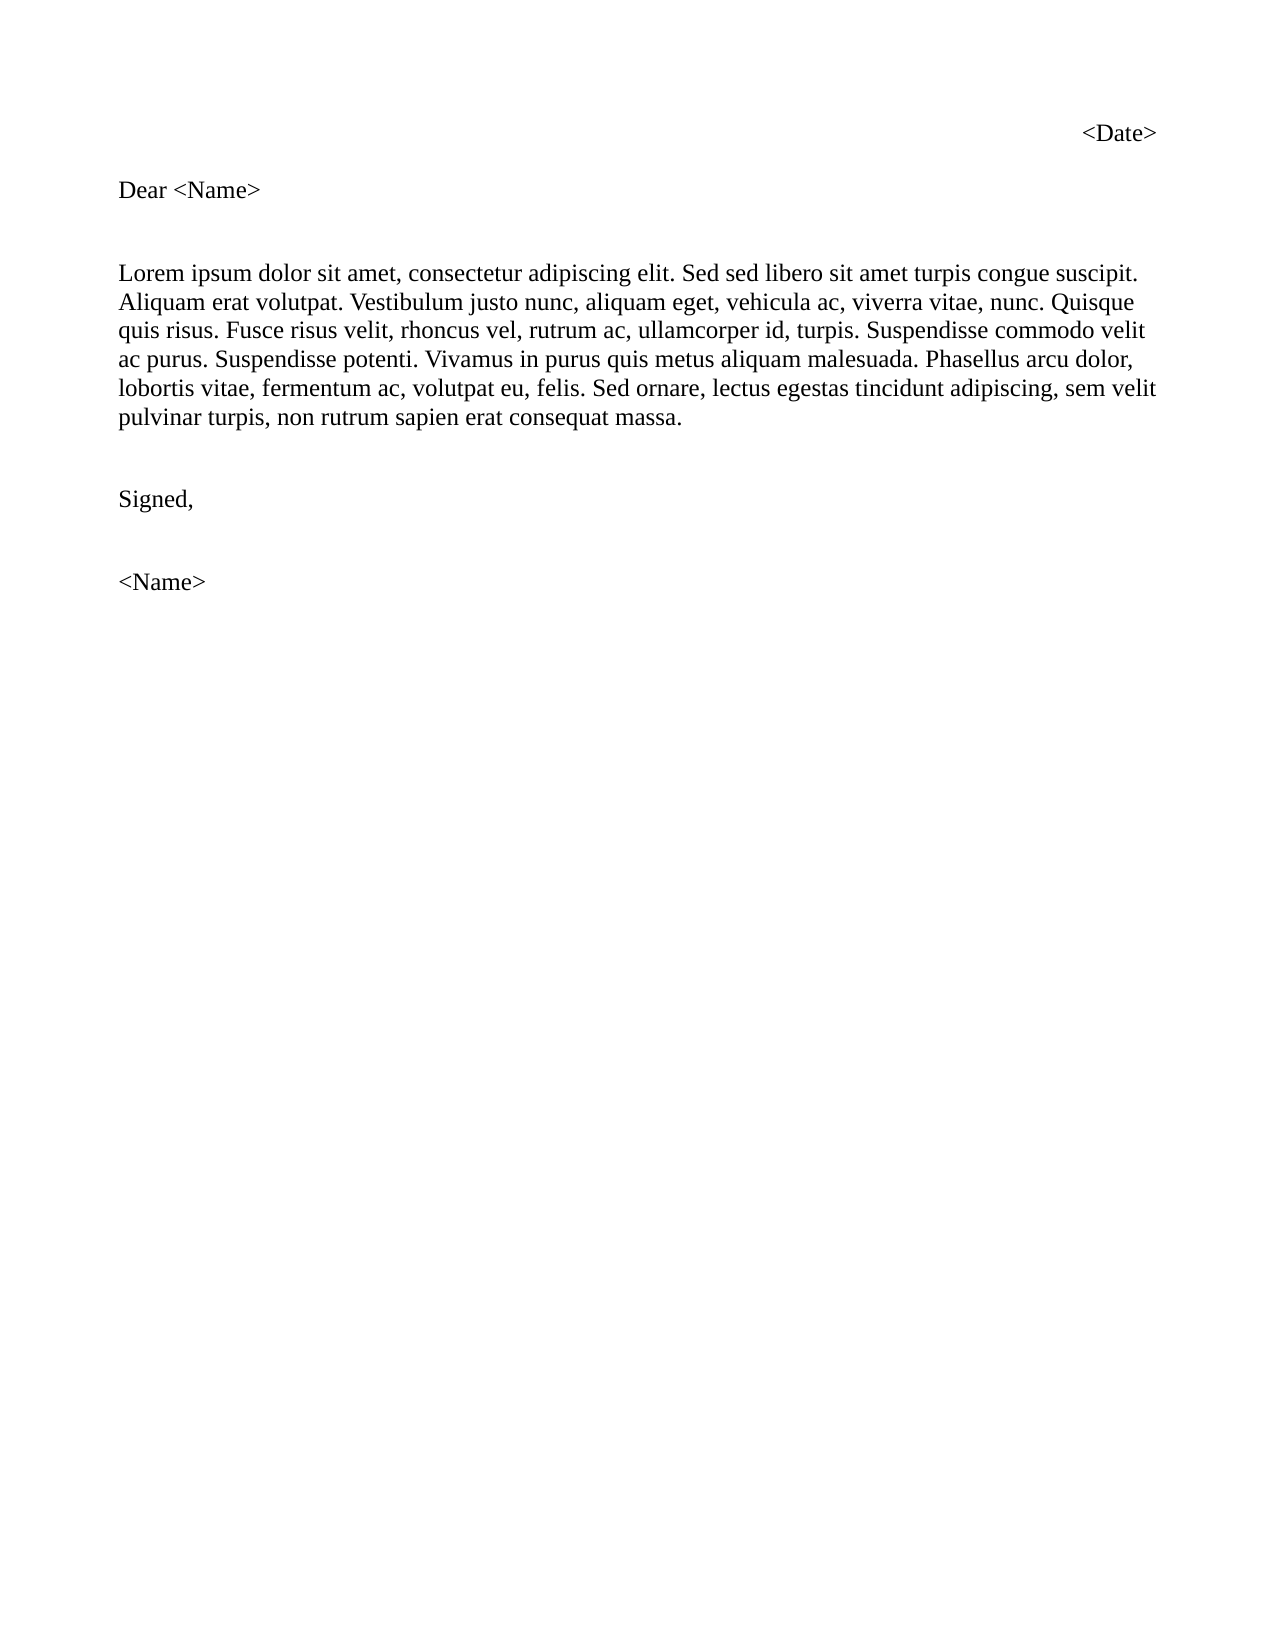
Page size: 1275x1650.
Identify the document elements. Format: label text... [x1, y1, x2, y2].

text <Name> [118, 567, 1157, 596]
text Lorem ipsum dolor sit amet, consectetur adipiscing elit. Sed sed libero sit amet turpis congue suscipit. Aliquam erat volutpat. Vestibulum justo nunc, aliquam eget, vehicula ac, viverra vitae, nunc. Quisque quis risus. Fusce risus velit, rhoncus vel, rutrum ac, ullamcorper id, turpis. Suspendisse commodo velit ac purus. Suspendisse potenti. Vivamus in purus quis metus aliquam malesuada. Phasellus arcu dolor, lobortis vitae, fermentum ac, volutpat eu, felis. Sed ornare, lectus egestas tincidunt adipiscing, sem velit pulvinar turpis, non rutrum sapien erat consequat massa. [118, 258, 1157, 431]
text Dear <Name> [118, 176, 1157, 204]
text Signed, [118, 484, 1157, 513]
text <Date> [118, 118, 1157, 147]
